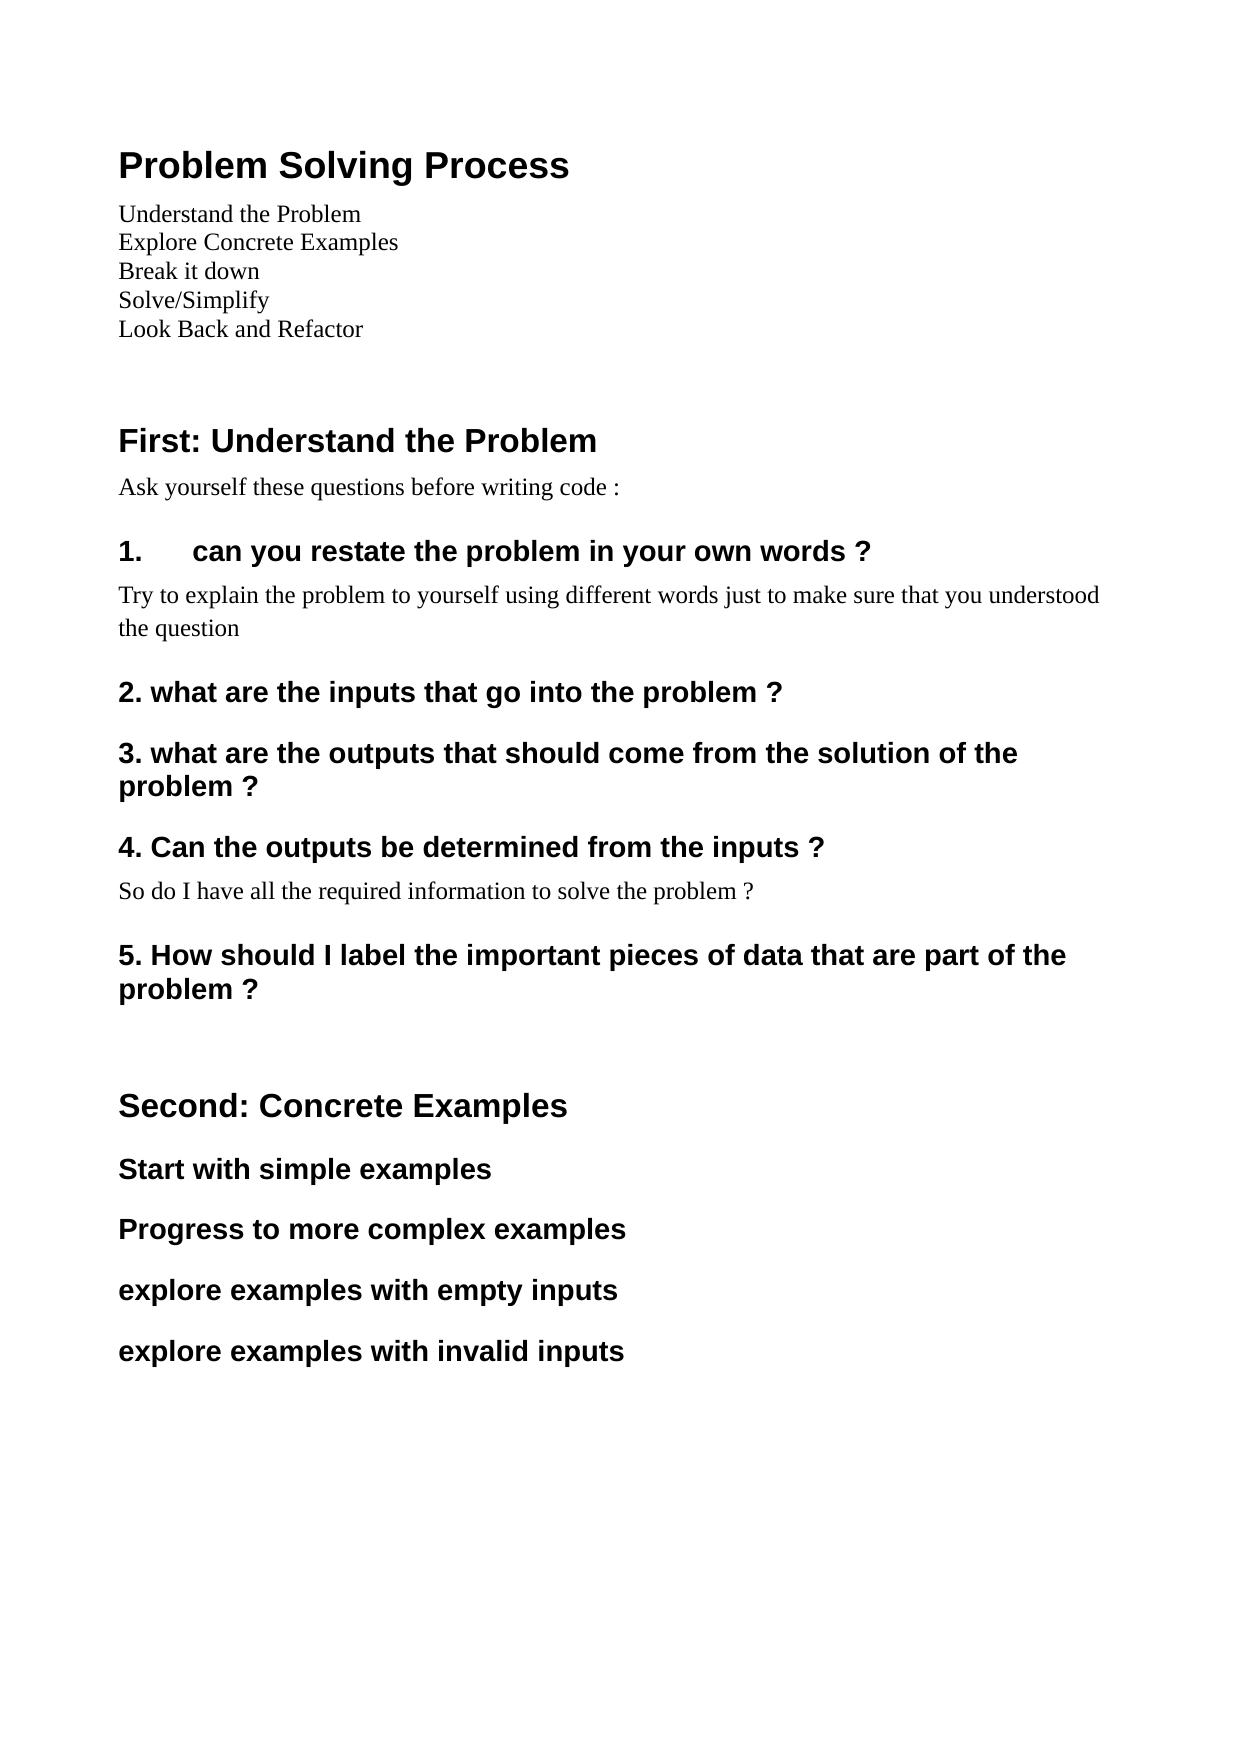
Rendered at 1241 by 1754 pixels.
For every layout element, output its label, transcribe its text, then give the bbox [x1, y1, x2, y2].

subtitle 3. what are the outputs that should come from the solution of the problem ? [118, 736, 1122, 803]
text Try to explain the problem to yourself using different words just to make sure that you understood the question [118, 580, 1122, 642]
subtitle 2. what are the inputs that go into the problem ? [118, 675, 1122, 709]
text Break it down [118, 256, 1122, 285]
text Understand the Problem [118, 199, 1122, 227]
subtitle 4. Can the outputs be determined from the inputs ? [118, 830, 1122, 863]
text Look Back and Refactor [118, 314, 1122, 342]
subtitle explore examples with empty inputs [118, 1273, 1122, 1307]
text Solve/Simplify [118, 285, 1122, 314]
subtitle 1. can you restate the problem in your own words ? [118, 534, 1122, 567]
subtitle Start with simple examples [118, 1152, 1122, 1185]
subtitle explore examples with invalid inputs [118, 1334, 1122, 1367]
text So do I have all the required information to solve the problem ? [118, 876, 1122, 905]
subtitle First: Understand the Problem [118, 421, 1122, 459]
subtitle Progress to more complex examples [118, 1212, 1122, 1246]
text Explore Concrete Examples [118, 227, 1122, 256]
subtitle 5. How should I label the important pieces of data that are part of the problem ? [118, 938, 1122, 1005]
text Ask yourself these questions before writing code : [118, 472, 1122, 501]
subtitle Problem Solving Process [118, 143, 1122, 186]
subtitle Second: Concrete Examples [118, 1086, 1122, 1125]
